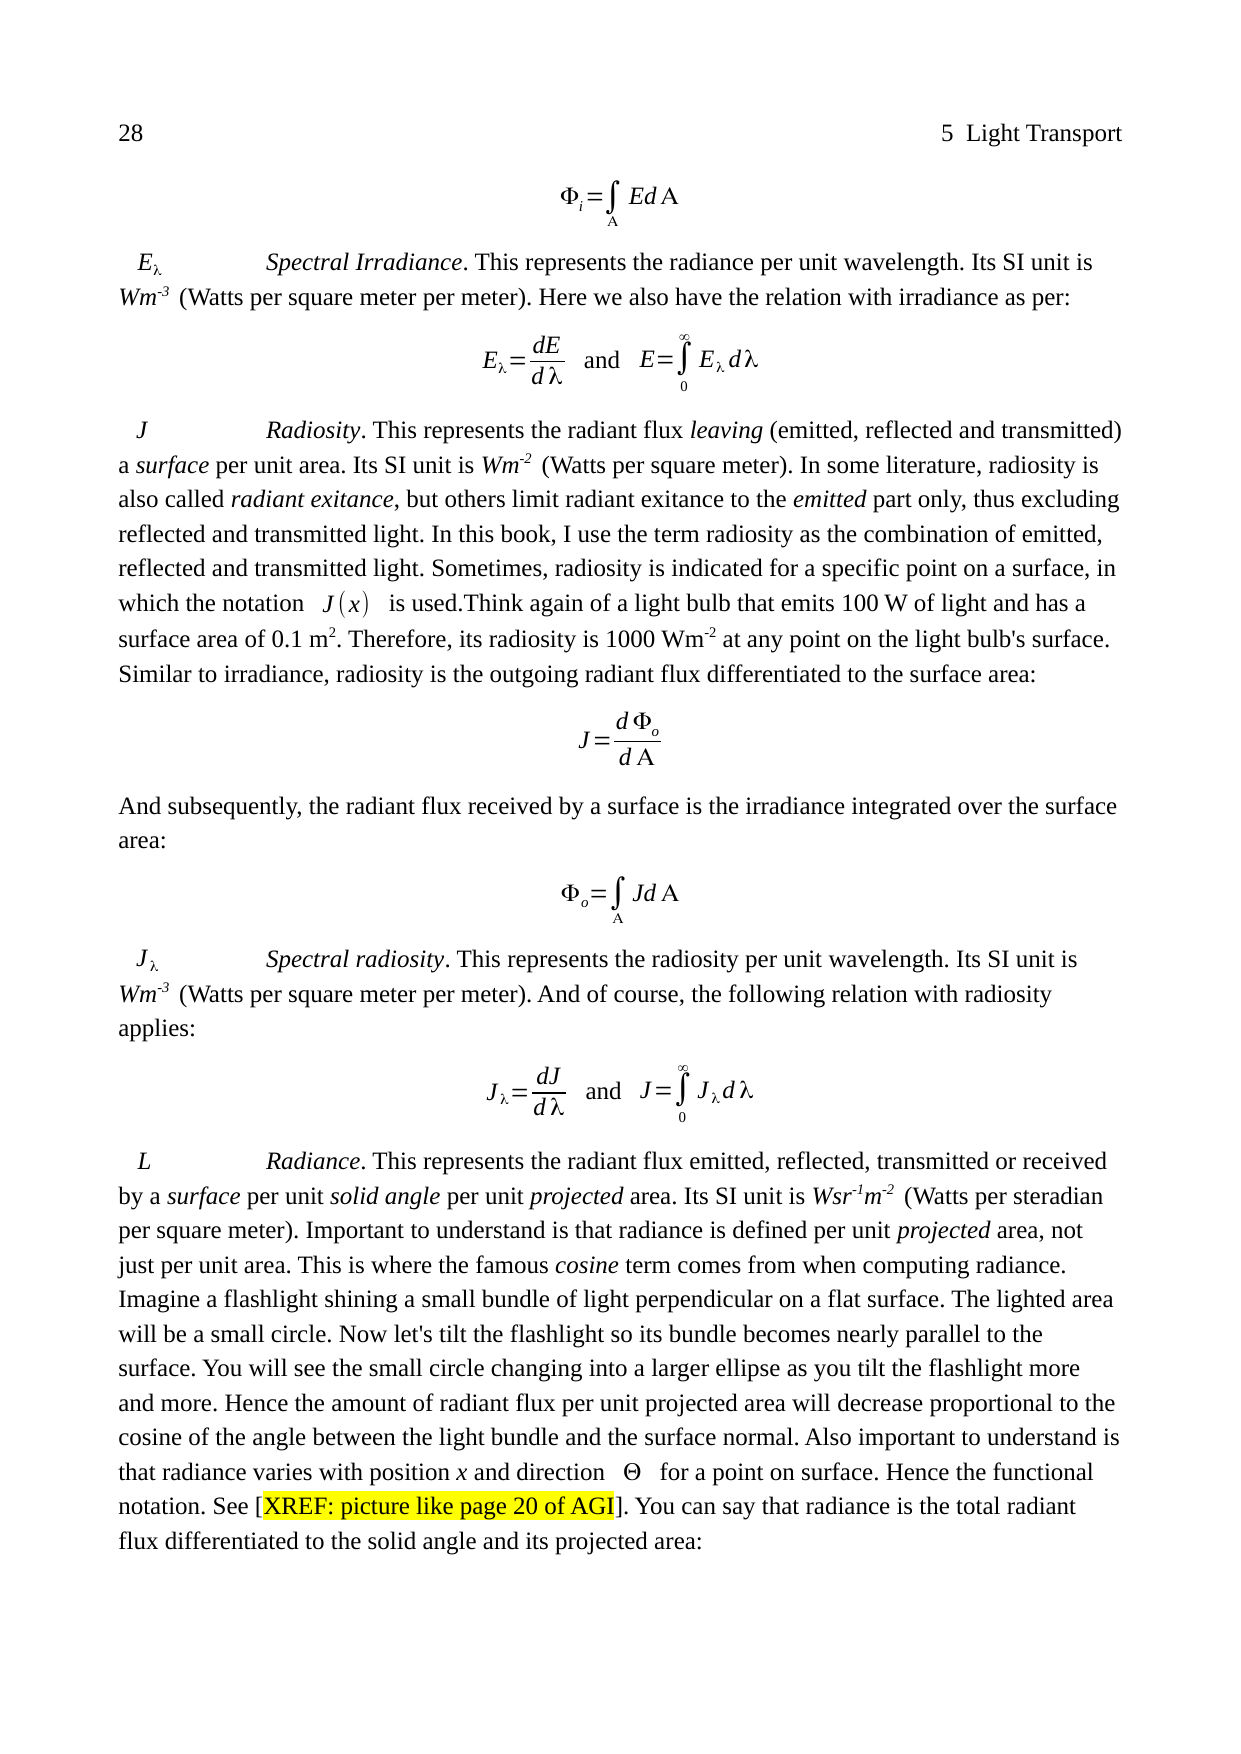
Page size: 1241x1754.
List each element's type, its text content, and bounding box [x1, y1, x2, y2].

text and [118, 1062, 1122, 1126]
text Spectral radiosity. This represents the radiosity per unit wavelength. Its SI unit is Wm-3 (Watts per square meter per meter). And of course, the following relation with radiosity applies: [118, 944, 1122, 1042]
text Radiance. This represents the radiant flux emitted, reflected, transmitted or received by a surface per unit solid angle per unit projected area. Its SI unit is Wsr-1m-2 (Watts per steradian per square meter). Important to understand is that radiance is defined per unit projected area, not just per unit area. This is where the famous cosine term comes from when computing radiance. Imagine a flashlight shining a small bundle of light perpendicular on a flat surface. The lighted area will be a small circle. Now let's tilt the flashlight so its bundle becomes nearly parallel to the surface. You will see the small circle changing into a larger ellipse as you tilt the flashlight more and more. Hence the amount of radiant flux per unit projected area will decrease proportional to the cosine of the angle between the light bundle and the surface normal. Also important to understand is that radiance varies with position x and directionfor a point on surface. Hence the functional notation. See [XREF: picture like page 20 of AGI]. You can say that radiance is the total radiant flux differentiated to the solid angle and its projected area: [118, 1146, 1122, 1554]
text and [118, 331, 1122, 395]
text Radiosity. This represents the radiant flux leaving (emitted, reflected and transmitted) a surface per unit area. Its SI unit is Wm-2 (Watts per square meter). In some literature, radiosity is also called radiant exitance, but others limit radiant exitance to the emitted part only, thus excluding reflected and transmitted light. In this book, I use the term radiosity as the combination of emitted, reflected and transmitted light. Sometimes, radiosity is indicated for a specific point on a surface, in which the notationis used.Think again of a light bulb that emits 100 W of light and has a surface area of 0.1 m2. Therefore, its radiosity is 1000 Wm-2 at any point on the light bulb's surface. Similar to irradiance, radiosity is the outgoing radiant flux differentiated to the surface area: [118, 416, 1122, 687]
text Spectral Irradiance. This represents the radiance per unit wavelength. Its SI unit is Wm-3 (Watts per square meter per meter). Here we also have the relation with irradiance as per: [118, 247, 1122, 311]
text And subsequently, the radiant flux received by a surface is the irradiance integrated over the surface area: [118, 791, 1122, 854]
